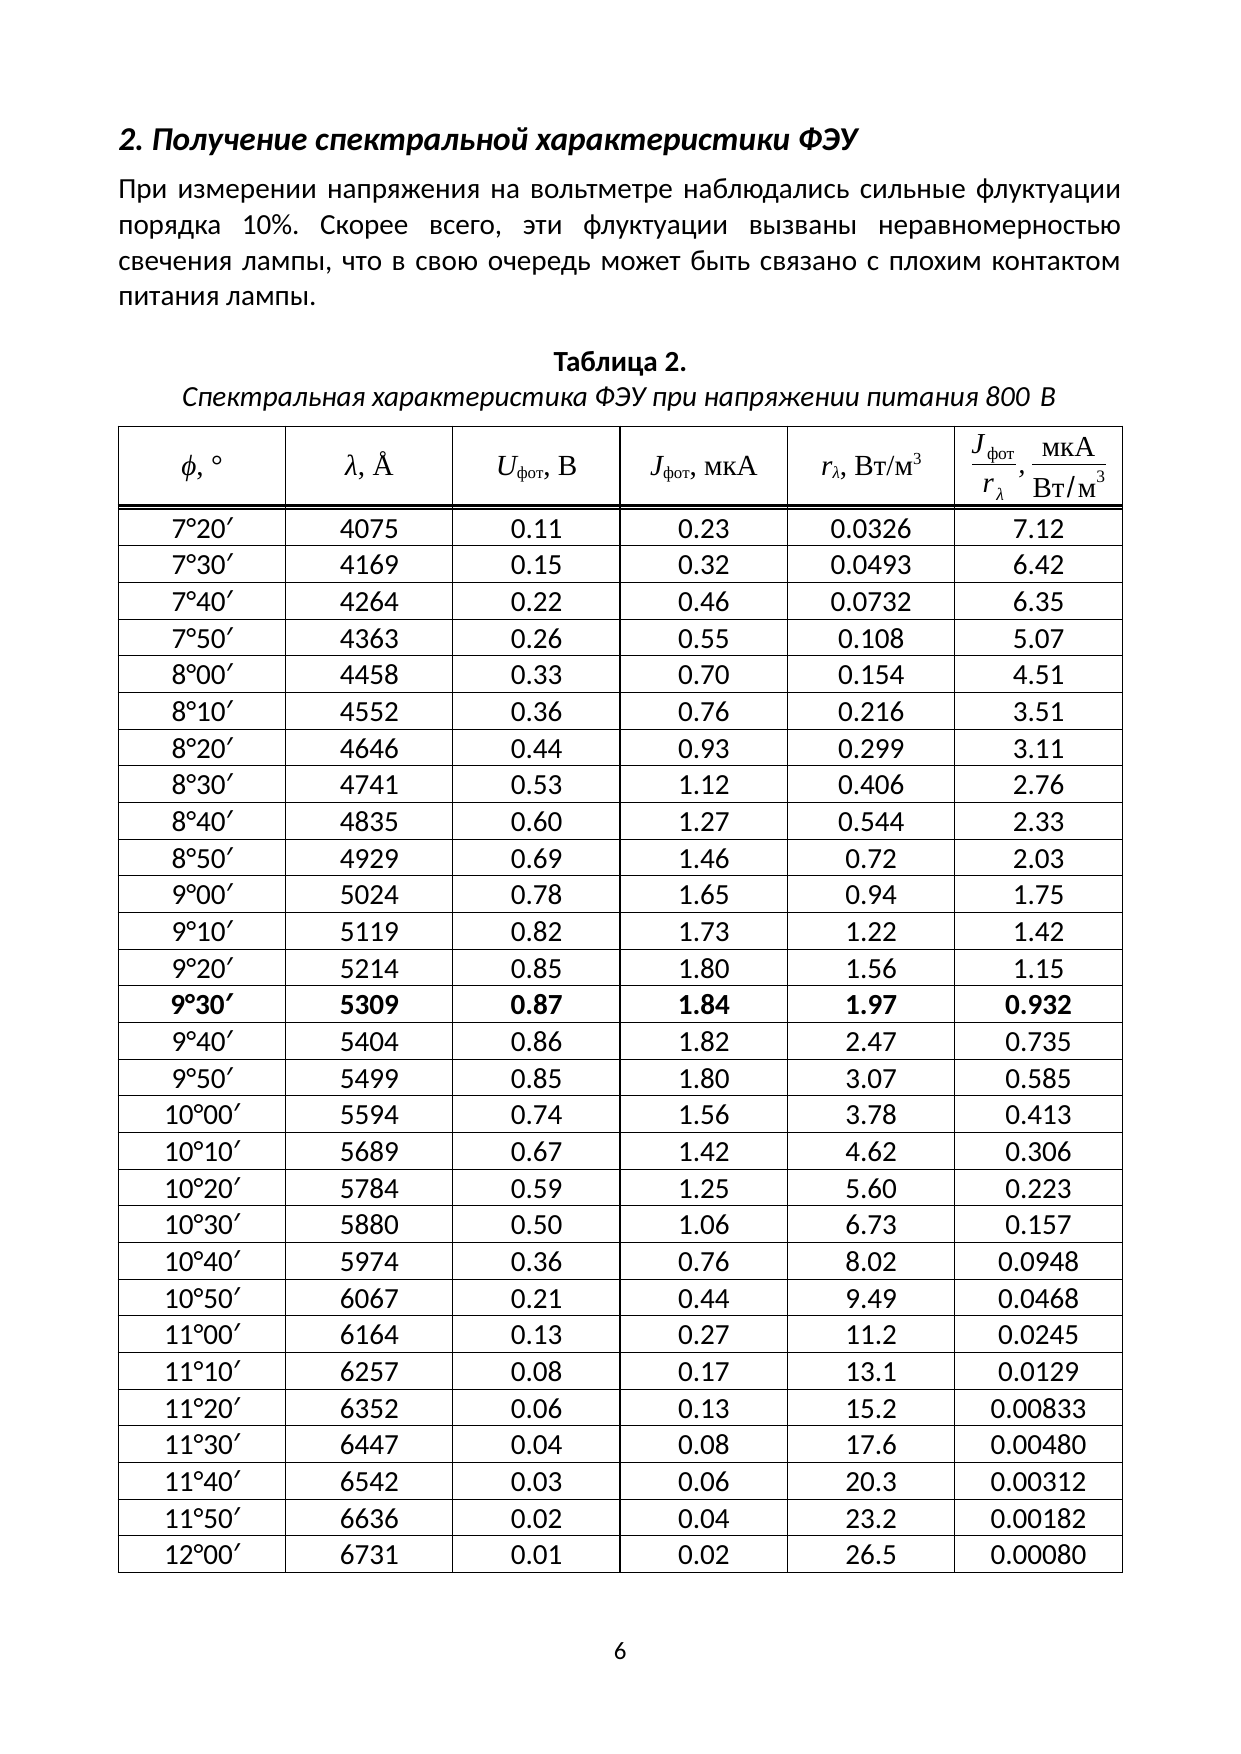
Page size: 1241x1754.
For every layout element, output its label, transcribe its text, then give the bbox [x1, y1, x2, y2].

table_cell 4458 [286, 656, 452, 692]
table_cell 4929 [286, 840, 452, 875]
table_cell 0.85 [453, 1060, 619, 1095]
table_cell 6.35 [955, 583, 1122, 619]
table_cell 1.80 [621, 950, 787, 985]
table_cell 0.69 [453, 840, 619, 875]
table_cell 6.42 [955, 546, 1122, 582]
table_cell 3.11 [955, 730, 1122, 765]
table_cell 10°40′ [119, 1243, 285, 1279]
table_cell 0.108 [788, 620, 954, 655]
table_cell 0.413 [955, 1096, 1122, 1132]
table_cell 5404 [286, 1023, 452, 1059]
table_cell 2.47 [788, 1023, 954, 1059]
table_cell 0.932 [955, 986, 1122, 1022]
table_cell 0.299 [788, 730, 954, 765]
table_cell 11°00′ [119, 1316, 285, 1352]
table_cell 0.78 [453, 876, 619, 912]
table_cell 1.73 [621, 913, 787, 949]
table_cell 0.06 [621, 1463, 787, 1499]
table_cell 3.07 [788, 1060, 954, 1095]
table_cell 9°40′ [119, 1023, 285, 1059]
table_cell 5689 [286, 1133, 452, 1169]
table_cell 0.86 [453, 1023, 619, 1059]
table_cell 0.13 [621, 1390, 787, 1425]
table_cell 11°30′ [119, 1426, 285, 1462]
table_cell 0.74 [453, 1096, 619, 1132]
table_cell 0.15 [453, 546, 619, 582]
table_cell 6636 [286, 1500, 452, 1535]
table_cell 7°50′ [119, 620, 285, 655]
table_cell 15.2 [788, 1390, 954, 1425]
table_cell 5974 [286, 1243, 452, 1279]
table_cell 4835 [286, 803, 452, 839]
table_cell 2.76 [955, 766, 1122, 802]
table_cell 3.78 [788, 1096, 954, 1132]
table_cell 1.15 [955, 950, 1122, 985]
table_cell 6.73 [788, 1206, 954, 1242]
table_cell 0.00480 [955, 1426, 1122, 1462]
table_cell 0.02 [621, 1536, 787, 1572]
table_cell 0.0326 [788, 510, 954, 545]
table_cell 0.94 [788, 876, 954, 912]
table_cell 1.75 [955, 876, 1122, 912]
table_cell 1.46 [621, 840, 787, 875]
table_cell 2.33 [955, 803, 1122, 839]
table_cell 13.1 [788, 1353, 954, 1389]
table_cell 1.42 [955, 913, 1122, 949]
table_header λ, Å [286, 427, 452, 503]
table_cell 7°40′ [119, 583, 285, 619]
table_cell 11°50′ [119, 1500, 285, 1535]
table_cell 0.154 [788, 656, 954, 692]
table_cell 5309 [286, 986, 452, 1022]
table_cell 12°00′ [119, 1536, 285, 1572]
table_cell 8°40′ [119, 803, 285, 839]
table_cell 10°20′ [119, 1170, 285, 1205]
table_cell 0.76 [621, 1243, 787, 1279]
table_cell 11°40′ [119, 1463, 285, 1499]
table_cell 5.60 [788, 1170, 954, 1205]
table_cell 0.76 [621, 693, 787, 729]
table_cell 0.72 [788, 840, 954, 875]
table_cell 0.406 [788, 766, 954, 802]
table_cell 0.85 [453, 950, 619, 985]
table_cell 0.22 [453, 583, 619, 619]
table_cell 9°10′ [119, 913, 285, 949]
table_header [955, 427, 1122, 503]
table_cell 26.5 [788, 1536, 954, 1572]
table_header ϕ, ° [119, 427, 285, 503]
table_cell 4075 [286, 510, 452, 545]
table_cell 0.0129 [955, 1353, 1122, 1389]
table_cell 4.62 [788, 1133, 954, 1169]
table_header rλ, Вт/м3 [788, 427, 954, 503]
table_cell 11°10′ [119, 1353, 285, 1389]
table_cell 0.0493 [788, 546, 954, 582]
table_cell 2.03 [955, 840, 1122, 875]
table_cell 5214 [286, 950, 452, 985]
table_cell 0.0468 [955, 1280, 1122, 1315]
table_cell 0.04 [621, 1500, 787, 1535]
table_cell 6447 [286, 1426, 452, 1462]
table_cell 0.08 [453, 1353, 619, 1389]
table_cell 0.08 [621, 1426, 787, 1462]
table_cell 0.21 [453, 1280, 619, 1315]
table_cell 23.2 [788, 1500, 954, 1535]
table_cell 9°00′ [119, 876, 285, 912]
table_cell 0.60 [453, 803, 619, 839]
table_cell 9°30′ [119, 986, 285, 1022]
table_cell 0.26 [453, 620, 619, 655]
table_cell 8°10′ [119, 693, 285, 729]
table_cell 0.216 [788, 693, 954, 729]
table_cell 1.82 [621, 1023, 787, 1059]
table_cell 0.36 [453, 1243, 619, 1279]
table_cell 0.23 [621, 510, 787, 545]
table_cell 0.82 [453, 913, 619, 949]
table_cell 4363 [286, 620, 452, 655]
table_cell 10°00′ [119, 1096, 285, 1132]
table_cell 0.27 [621, 1316, 787, 1352]
table_cell 1.27 [621, 803, 787, 839]
table_cell 0.13 [453, 1316, 619, 1352]
table_cell 8.02 [788, 1243, 954, 1279]
table_cell 4264 [286, 583, 452, 619]
table_cell 8°00′ [119, 656, 285, 692]
table_cell 1.80 [621, 1060, 787, 1095]
table_cell 0.53 [453, 766, 619, 802]
table_cell 0.93 [621, 730, 787, 765]
table_cell 0.03 [453, 1463, 619, 1499]
table_cell 0.02 [453, 1500, 619, 1535]
table_cell 0.11 [453, 510, 619, 545]
table_cell 5880 [286, 1206, 452, 1242]
table_cell 0.0732 [788, 583, 954, 619]
table_cell 8°50′ [119, 840, 285, 875]
table_cell 0.00182 [955, 1500, 1122, 1535]
table_cell 0.0245 [955, 1316, 1122, 1352]
table_cell 4741 [286, 766, 452, 802]
table_cell 5499 [286, 1060, 452, 1095]
table_cell 0.544 [788, 803, 954, 839]
table_cell 0.33 [453, 656, 619, 692]
table_cell 0.44 [621, 1280, 787, 1315]
table_cell 8°20′ [119, 730, 285, 765]
table_cell 5784 [286, 1170, 452, 1205]
table_cell 0.67 [453, 1133, 619, 1169]
table_cell 1.97 [788, 986, 954, 1022]
table_cell 6542 [286, 1463, 452, 1499]
table_cell 0.59 [453, 1170, 619, 1205]
table_cell 7.12 [955, 510, 1122, 545]
table_cell 1.12 [621, 766, 787, 802]
table_cell 11°20′ [119, 1390, 285, 1425]
table_cell 5119 [286, 913, 452, 949]
table_cell 6257 [286, 1353, 452, 1389]
table_cell 9°20′ [119, 950, 285, 985]
table_cell 11.2 [788, 1316, 954, 1352]
table_cell 0.55 [621, 620, 787, 655]
table_cell 7°30′ [119, 546, 285, 582]
table_cell 5024 [286, 876, 452, 912]
table_cell 1.56 [621, 1096, 787, 1132]
table_cell 0.01 [453, 1536, 619, 1572]
table_cell 4552 [286, 693, 452, 729]
table_cell 5594 [286, 1096, 452, 1132]
table_cell 0.44 [453, 730, 619, 765]
table_cell 1.25 [621, 1170, 787, 1205]
table_cell 0.00833 [955, 1390, 1122, 1425]
table_cell 0.50 [453, 1206, 619, 1242]
table_cell 1.65 [621, 876, 787, 912]
table_cell 1.06 [621, 1206, 787, 1242]
subtitle Получение спектральной характеристики ФЭУ [118, 118, 1122, 159]
table_cell 10°30′ [119, 1206, 285, 1242]
table_cell 8°30′ [119, 766, 285, 802]
table_cell 0.0948 [955, 1243, 1122, 1279]
table_cell 0.157 [955, 1206, 1122, 1242]
table_cell 0.585 [955, 1060, 1122, 1095]
table_cell 4169 [286, 546, 452, 582]
table_cell 4.51 [955, 656, 1122, 692]
table_cell 10°50′ [119, 1280, 285, 1315]
table_cell 9°50′ [119, 1060, 285, 1095]
table_cell 17.6 [788, 1426, 954, 1462]
table_cell 10°10′ [119, 1133, 285, 1169]
table_cell 1.22 [788, 913, 954, 949]
table_cell 0.00312 [955, 1463, 1122, 1499]
table_cell 0.00080 [955, 1536, 1122, 1572]
table_cell 7°20′ [119, 510, 285, 545]
table_cell 20.3 [788, 1463, 954, 1499]
table_cell 3.51 [955, 693, 1122, 729]
table_cell 0.306 [955, 1133, 1122, 1169]
table_cell 1.84 [621, 986, 787, 1022]
table_cell 0.87 [453, 986, 619, 1022]
text Таблица 2. Спектральная характеристика ФЭУ при напряжении питания 800 В [118, 343, 1122, 414]
table_cell 1.42 [621, 1133, 787, 1169]
table_cell 0.17 [621, 1353, 787, 1389]
table_cell 0.32 [621, 546, 787, 582]
table_cell 0.70 [621, 656, 787, 692]
table_cell 1.56 [788, 950, 954, 985]
table_cell 4646 [286, 730, 452, 765]
table_cell 0.36 [453, 693, 619, 729]
table_cell 6164 [286, 1316, 452, 1352]
table_cell 0.46 [621, 583, 787, 619]
table_cell 0.223 [955, 1170, 1122, 1205]
table_cell 5.07 [955, 620, 1122, 655]
table_header Uфот, В [453, 427, 619, 503]
table_cell 0.735 [955, 1023, 1122, 1059]
table_cell 6067 [286, 1280, 452, 1315]
table_cell 6731 [286, 1536, 452, 1572]
table_cell 0.04 [453, 1426, 619, 1462]
table_cell 6352 [286, 1390, 452, 1425]
table_cell 0.06 [453, 1390, 619, 1425]
table_cell 9.49 [788, 1280, 954, 1315]
table_header Jфот, мкА [621, 427, 787, 503]
text При измерении напряжения на вольтметре наблюдались сильные флуктуации порядка 10%. Скорее всего, эти флуктуации вызваны неравномерностью свечения лампы, что в свою очередь может быть связано с плохим контактом питания лампы. [118, 171, 1122, 313]
